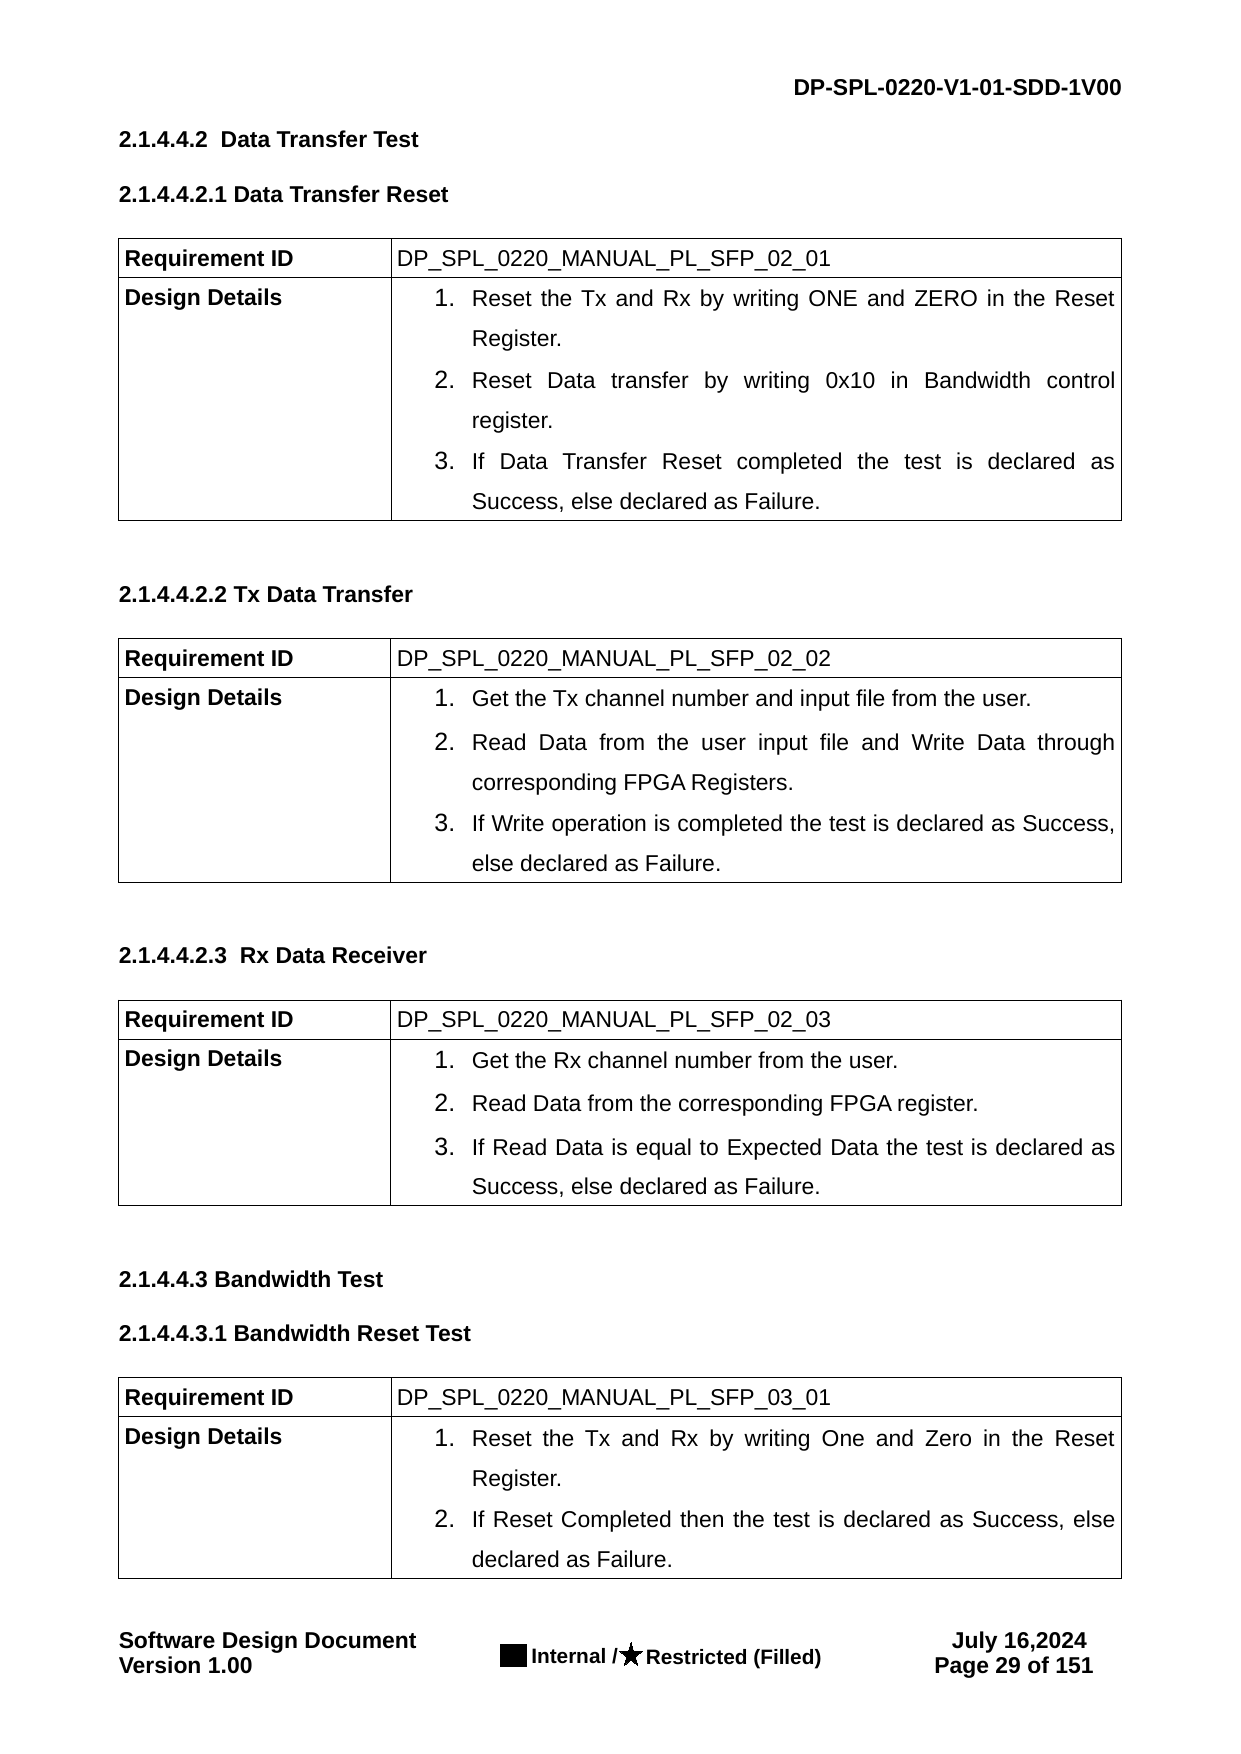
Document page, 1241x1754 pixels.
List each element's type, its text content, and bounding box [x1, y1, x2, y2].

table_header DP_SPL_0220_MANUAL_PL_SFP_02_03 [391, 1001, 1121, 1038]
table_cell Get the Rx channel number from the user. Read Data from the corresponding FPGA register. If Read Data is equal to Expected Data the test is declared as Success, else declared as Failure. [391, 1040, 1121, 1205]
subtitle Bandwidth Reset Test [118, 1323, 1122, 1346]
table_header Requirement ID [119, 1378, 391, 1416]
table_cell Reset the Tx and Rx by writing ONE and ZERO in the Reset Register. Reset Data transfer by writing 0x10 in Bandwidth control register. If Data Transfer Reset completed the test is declared as Success, else declared as Failure. [392, 278, 1121, 520]
table_header Requirement ID [119, 239, 391, 277]
table_header DP_SPL_0220_MANUAL_PL_SFP_03_01 [392, 1378, 1121, 1416]
subtitle Data Transfer Test [118, 129, 1122, 152]
table_cell Design Details [119, 678, 390, 882]
table_cell Get the Tx channel number and input file from the user. Read Data from the user input file and Write Data through corresponding FPGA Registers. If Write operation is completed the test is declared as Success, else declared as Failure. [391, 678, 1121, 882]
subtitle Tx Data Transfer [118, 584, 1122, 607]
table_cell Design Details [119, 278, 391, 520]
table_cell Reset the Tx and Rx by writing One and Zero in the Reset Register. If Reset Completed then the test is declared as Success, else declared as Failure. [392, 1417, 1121, 1578]
table_header DP_SPL_0220_MANUAL_PL_SFP_02_02 [391, 639, 1121, 677]
table_cell Design Details [119, 1417, 391, 1578]
table_header Requirement ID [119, 639, 390, 677]
table_header DP_SPL_0220_MANUAL_PL_SFP_02_01 [392, 239, 1121, 277]
table_header Requirement ID [119, 1001, 390, 1038]
table_cell Design Details [119, 1040, 390, 1205]
subtitle Bandwidth Test [118, 1269, 1122, 1292]
subtitle Data Transfer Reset [118, 184, 1122, 207]
subtitle Rx Data Receiver [118, 945, 1122, 968]
